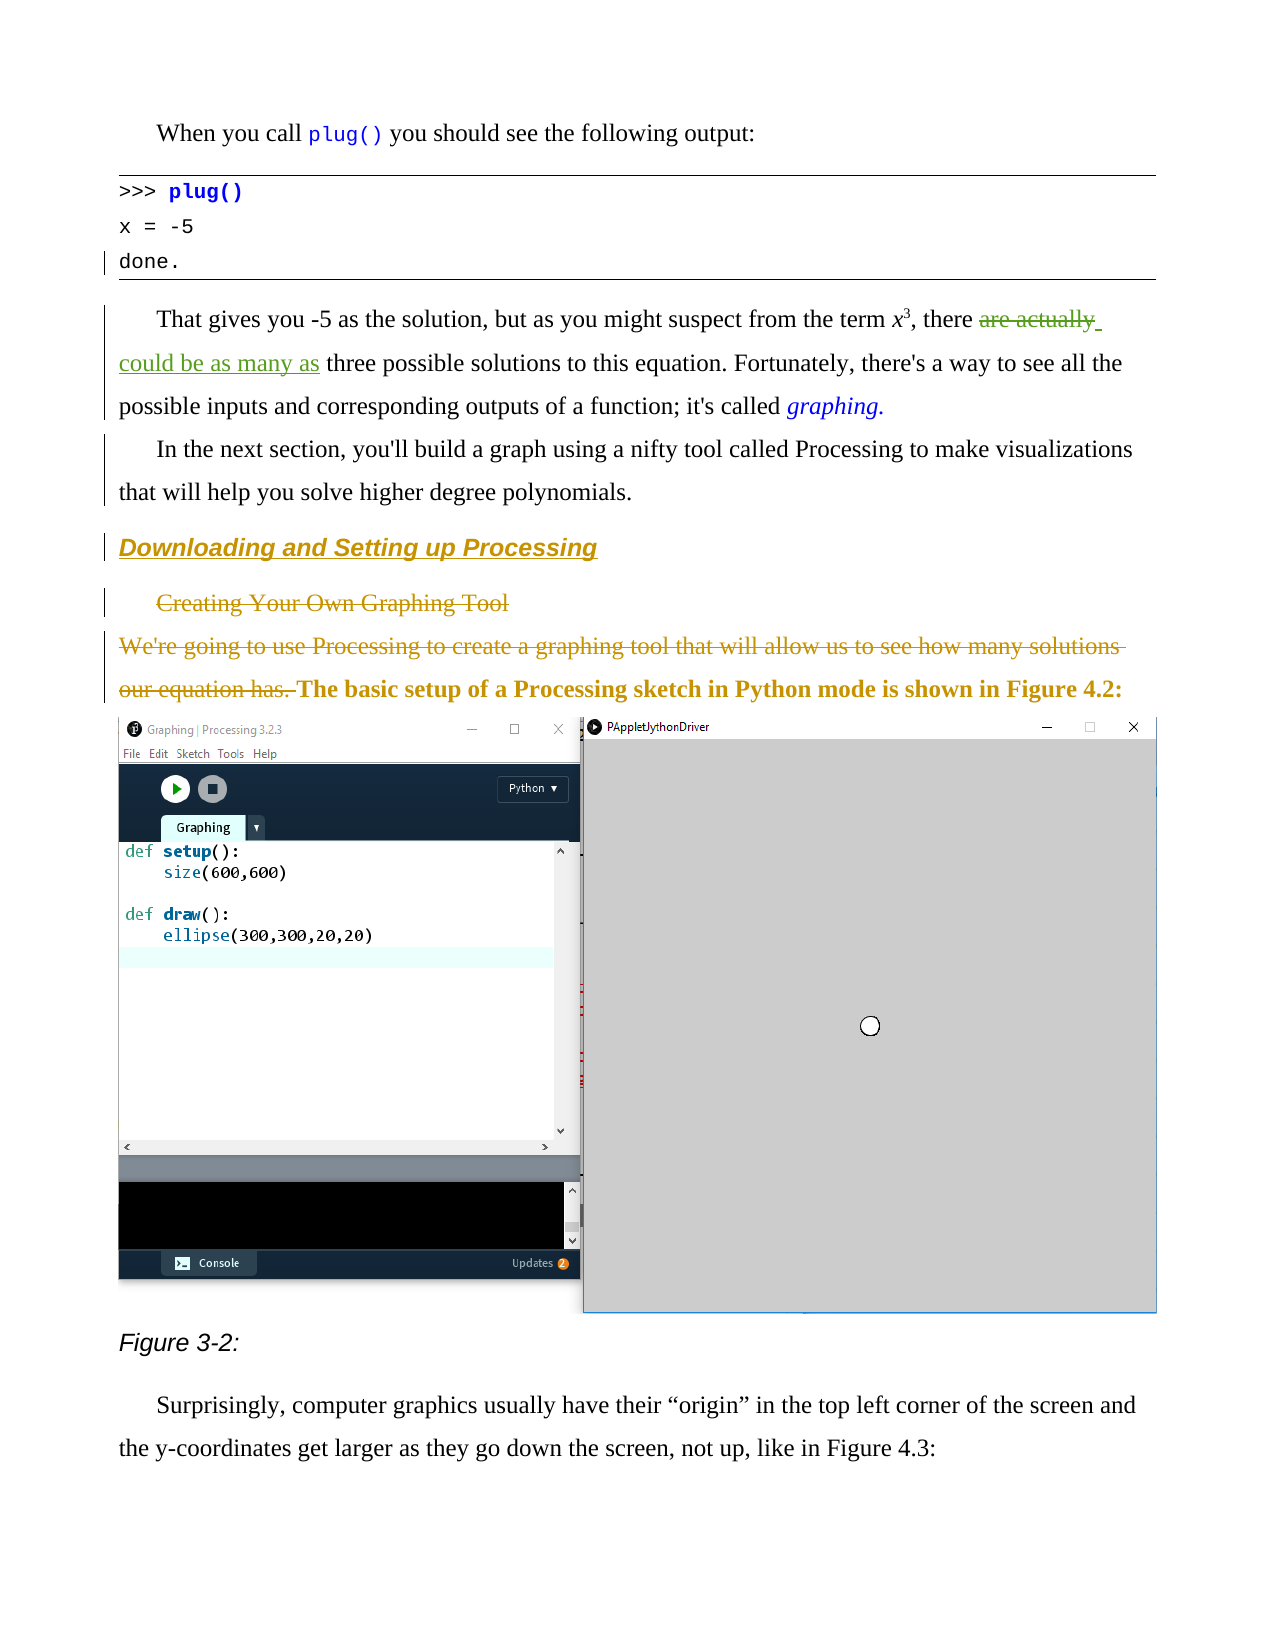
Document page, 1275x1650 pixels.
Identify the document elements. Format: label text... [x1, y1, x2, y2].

text Downloading and Setting up Processing [118, 533, 1156, 561]
text x = -5 [118, 216, 1156, 240]
picture [118, 717, 1157, 1314]
text The basic setup of a Processing sketch in Python mode is shown in Figure 4.2: [118, 588, 1156, 703]
text Surprisingly, computer graphics usually have their “origin” in the top left corner of the screen and the y-coordinates get larger as they go down the screen, not up, like in Figure 4.3: [118, 1390, 1156, 1462]
text In the next section, you'll build a graph using a nifty tool called Processing to make visualizations that will help you solve higher degree polynomials. [118, 434, 1156, 506]
text >>> plug() [118, 176, 1156, 204]
text Figure 3-2: [118, 1314, 1156, 1357]
text When you call plug() you should see the following output: [118, 118, 1156, 148]
text That gives you -5 as the solution, but as you might suspect from the term x3, there could be as many as three possible solutions to this equation. Fortunately, there's a way to see all the possible inputs and corresponding outputs of a function; it's called graphing. [118, 304, 1156, 419]
text done. [118, 251, 1156, 280]
